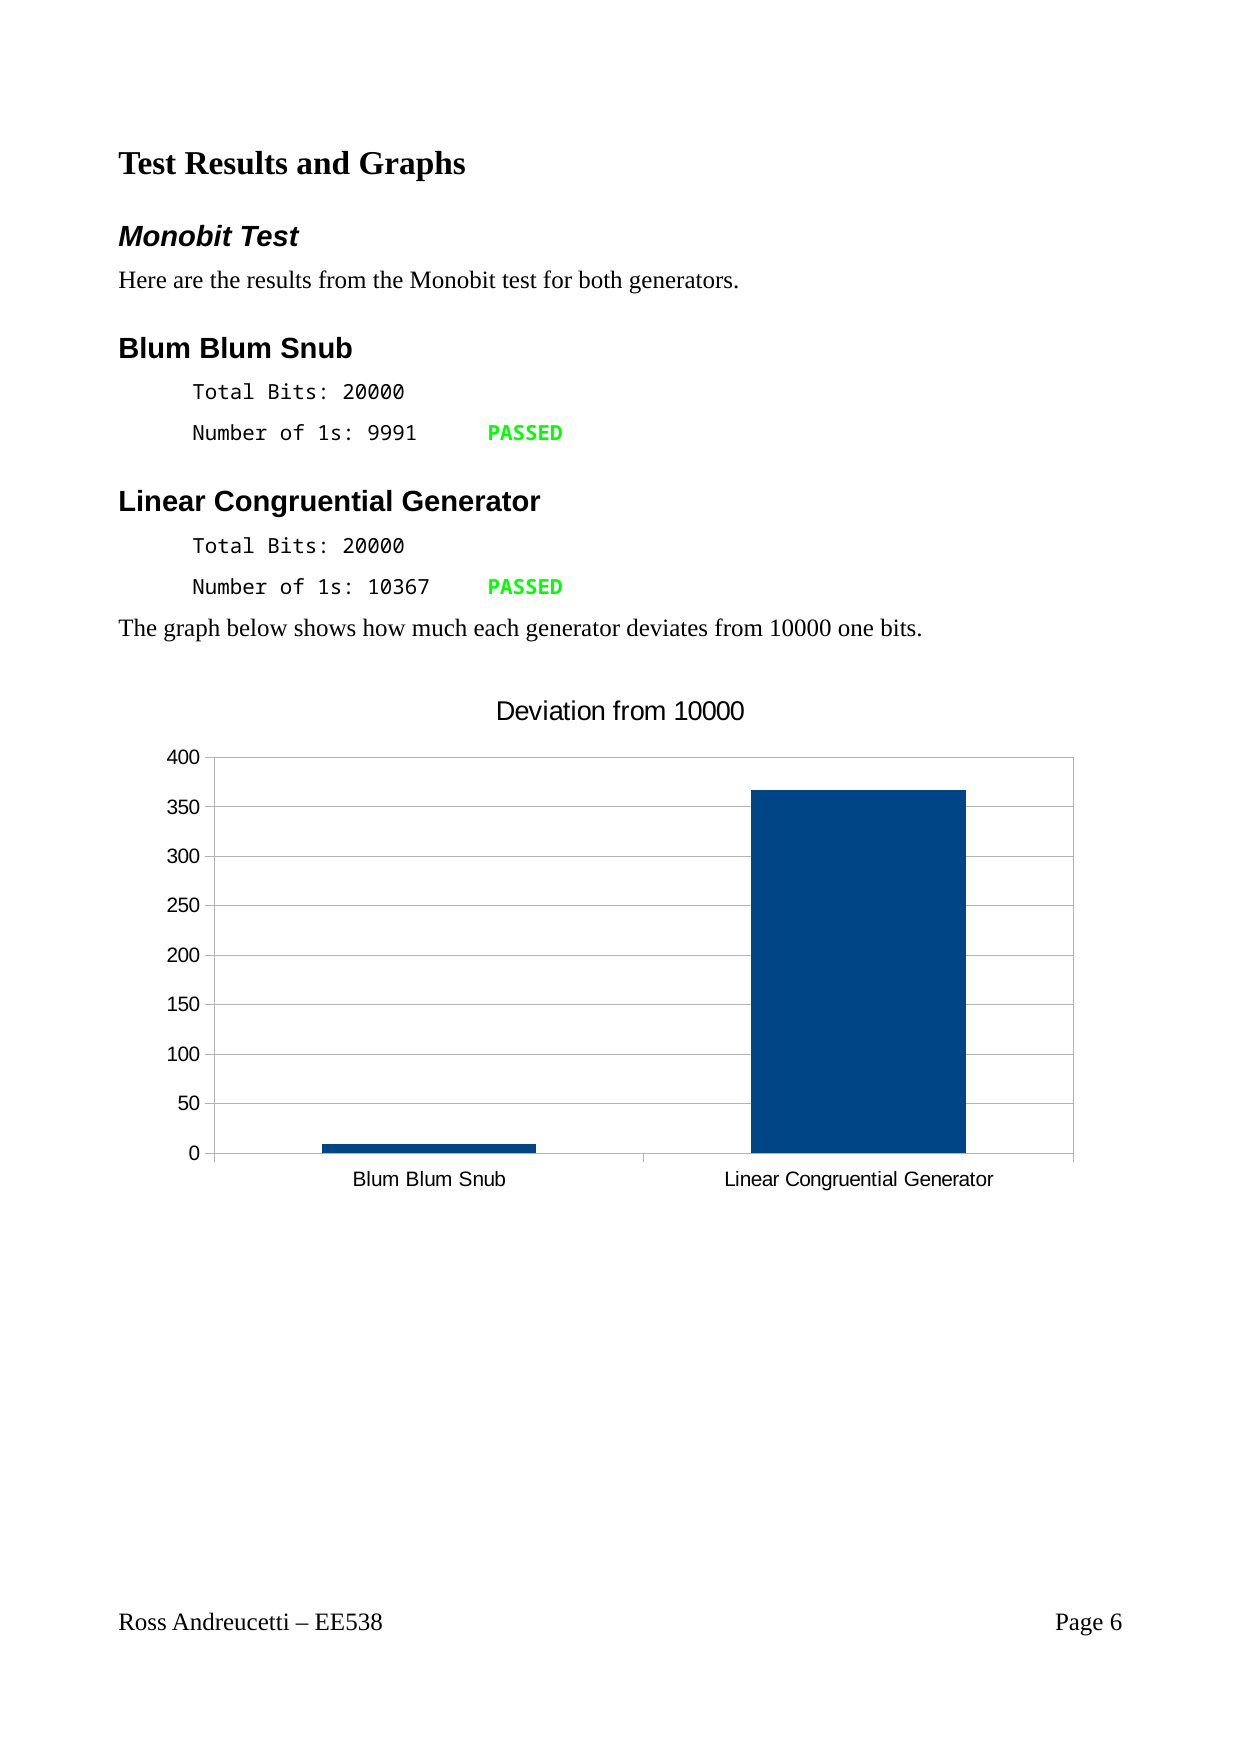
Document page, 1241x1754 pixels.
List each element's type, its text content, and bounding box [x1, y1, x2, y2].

subtitle Test Results and Graphs [118, 143, 1122, 181]
text The graph below shows how much each generator deviates from 10000 one bits. [118, 613, 1122, 642]
subtitle Blum Blum Snub [118, 331, 1122, 365]
subtitle Monobit Test [118, 219, 1122, 252]
text Total Bits: 20000 [118, 377, 1122, 406]
text Here are the results from the Monobit test for both generators. [118, 265, 1122, 294]
subtitle Linear Congruential Generator [118, 484, 1122, 518]
text Number of 1s: 10367 PASSED [118, 572, 1122, 601]
text Total Bits: 20000 [118, 530, 1122, 560]
text Number of 1s: 9991 PASSED [118, 418, 1122, 447]
